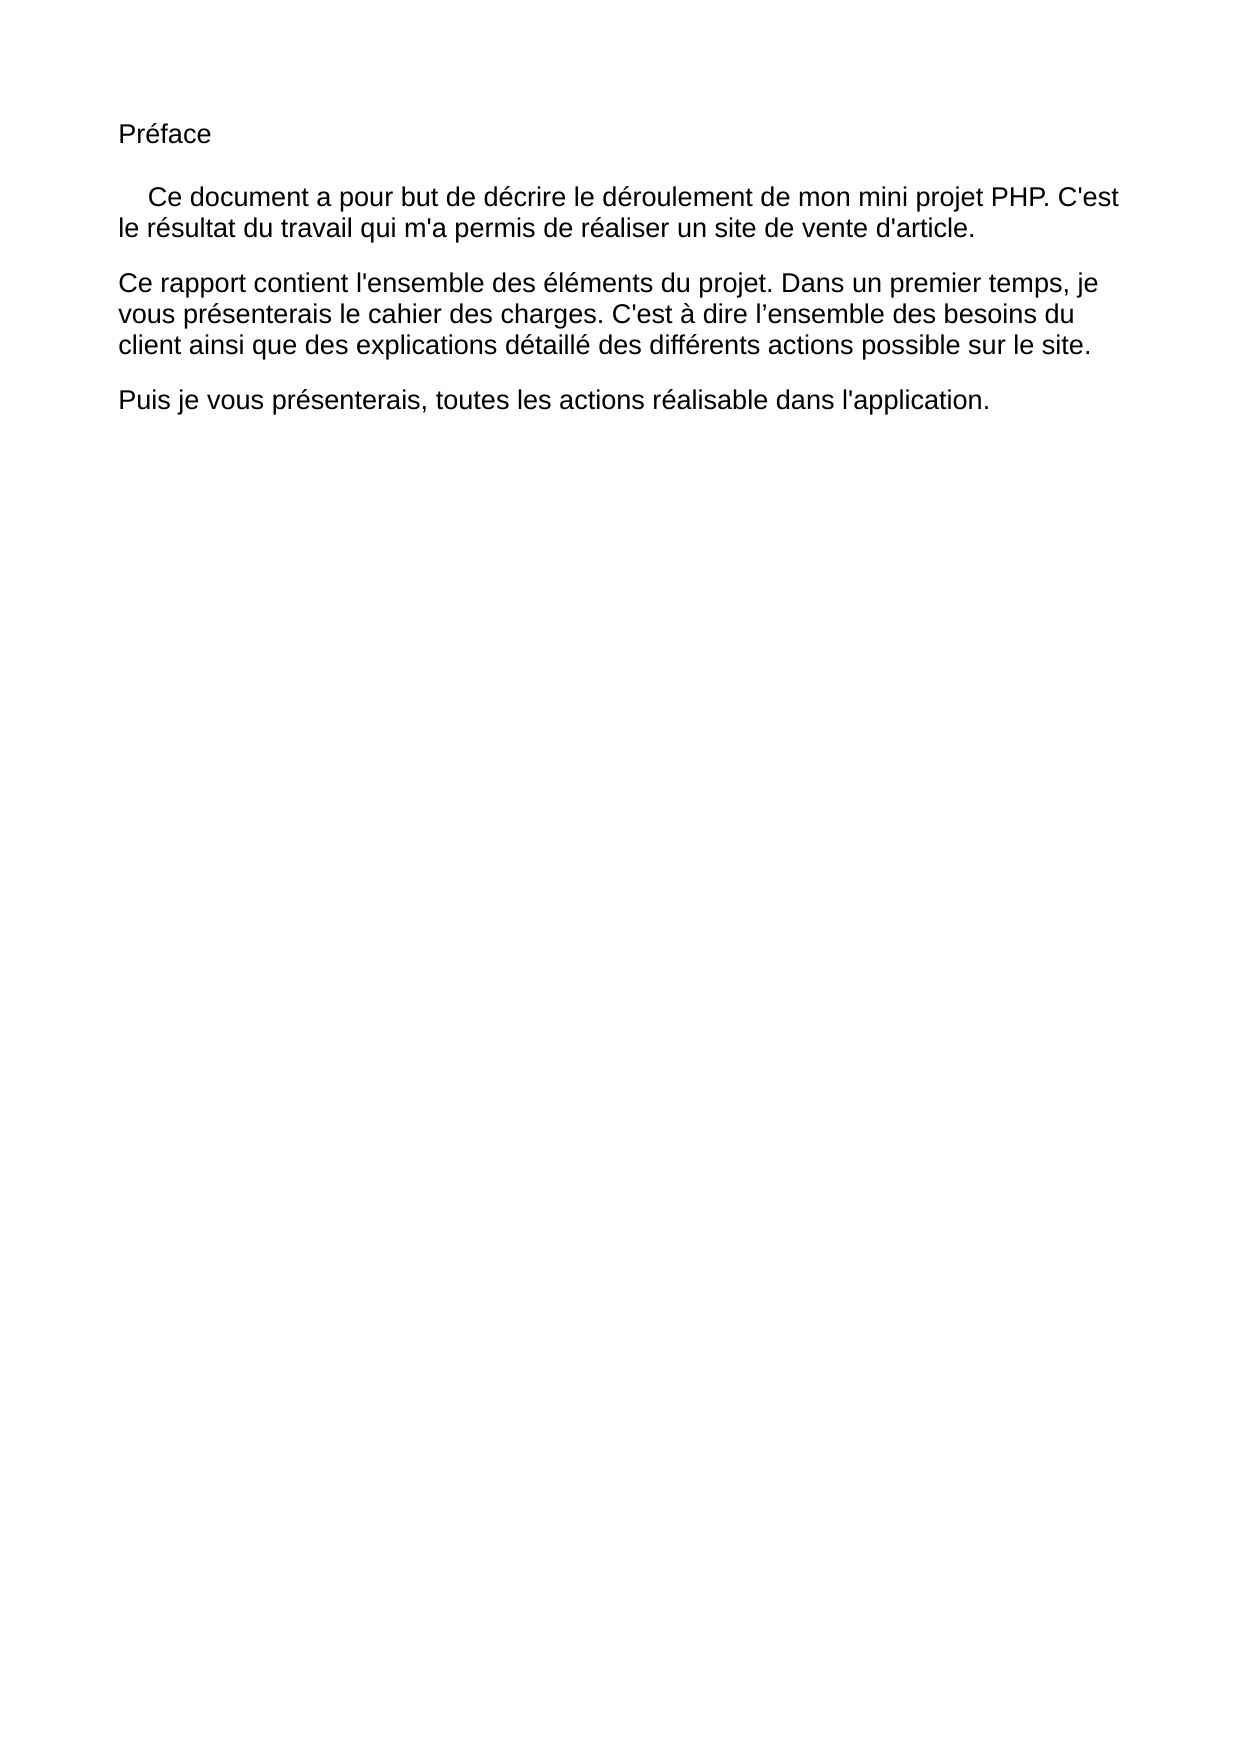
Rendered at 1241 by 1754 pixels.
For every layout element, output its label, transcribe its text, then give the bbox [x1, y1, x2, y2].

text Puis je vous présenterais, toutes les actions réalisable dans l'application. [118, 384, 1122, 415]
text Préface [118, 118, 1122, 149]
text Ce document a pour but de décrire le déroulement de mon mini projet PHP. C'est le résultat du travail qui m'a permis de réaliser un site de vente d'article. [118, 181, 1122, 243]
text Ce rapport contient l'ensemble des éléments du projet. Dans un premier temps, je vous présenterais le cahier des charges. C'est à dire l’ensemble des besoins du client ainsi que des explications détaillé des différents actions possible sur le site. [118, 267, 1122, 361]
